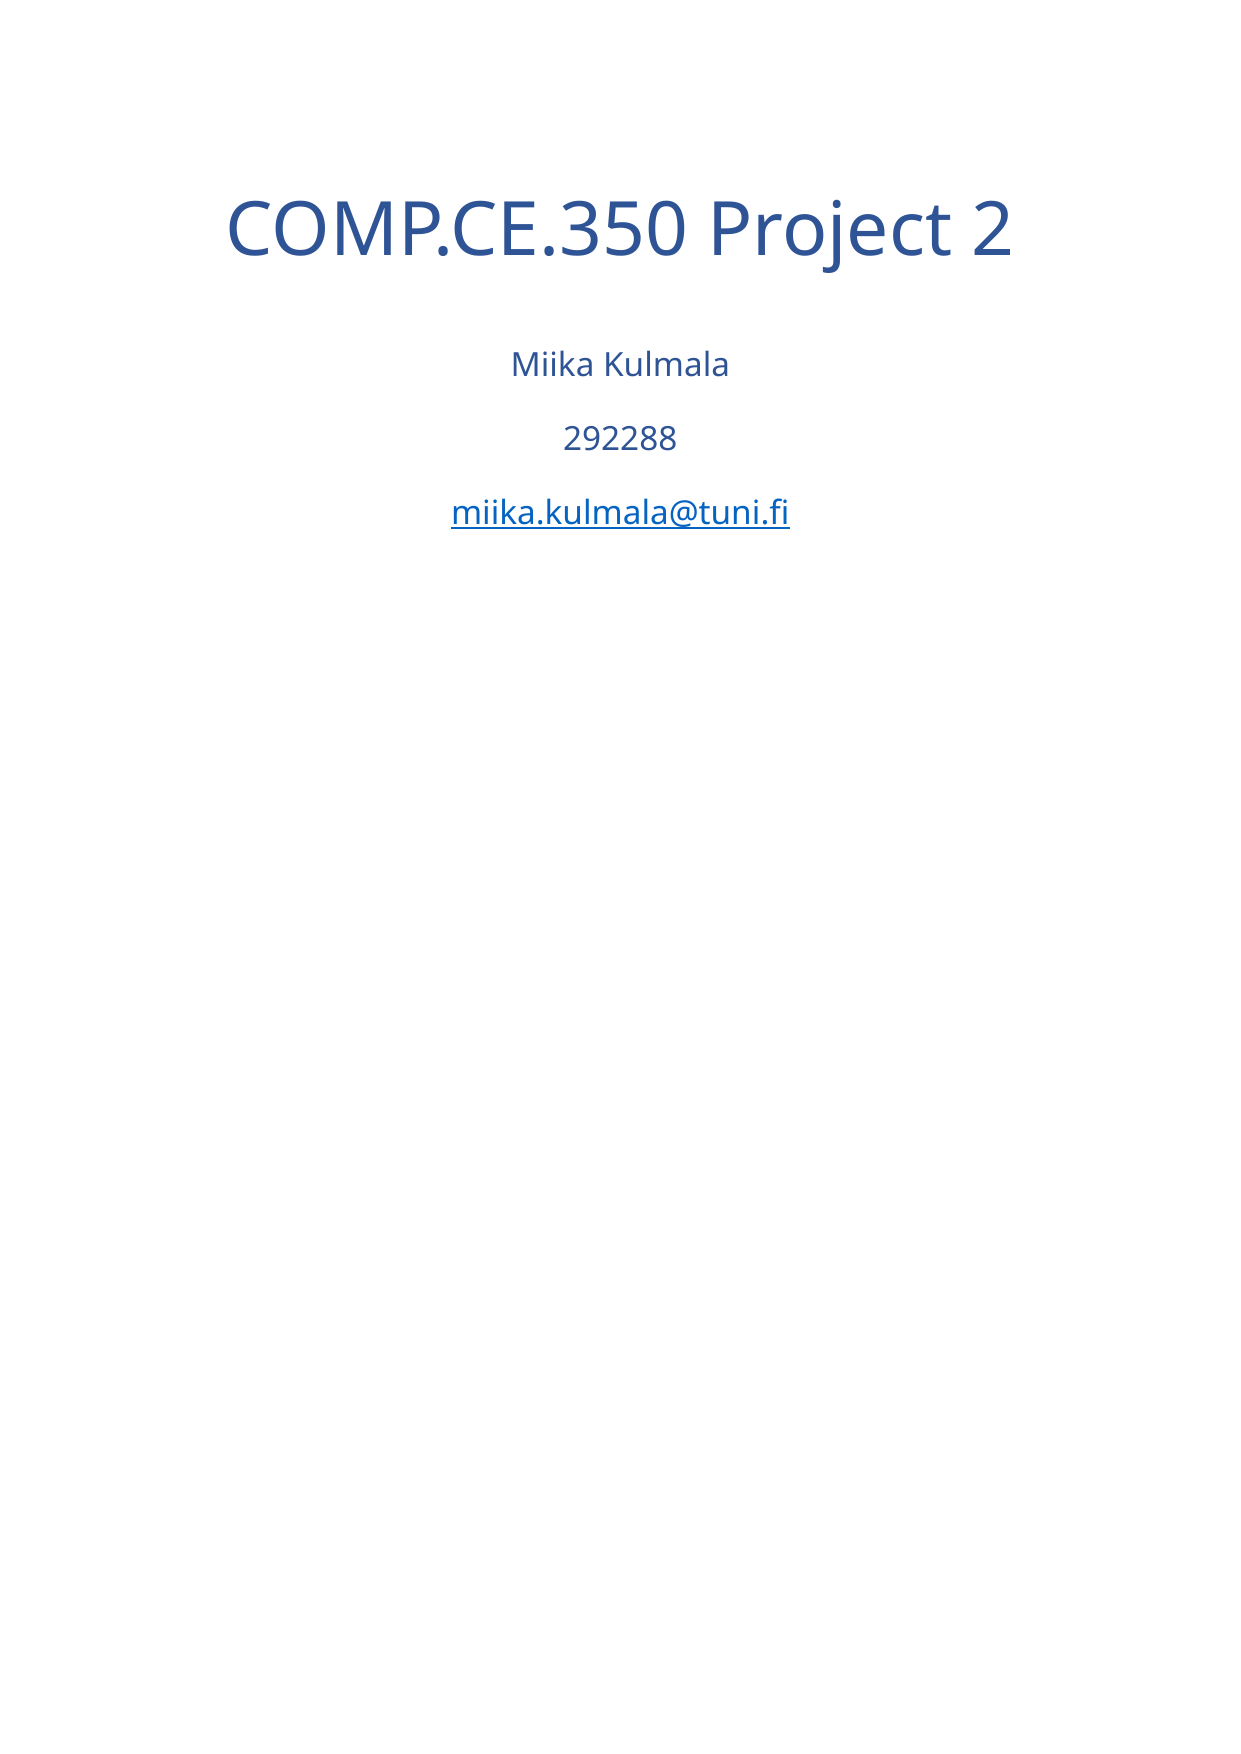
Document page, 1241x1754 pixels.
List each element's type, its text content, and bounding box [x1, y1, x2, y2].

subtitle 292288 [150, 414, 1090, 460]
subtitle Miika Kulmala [150, 341, 1090, 386]
subtitle COMP.CE.350 Project 2 [150, 175, 1090, 277]
subtitle miika.kulmala@tuni.fi [150, 488, 1090, 534]
